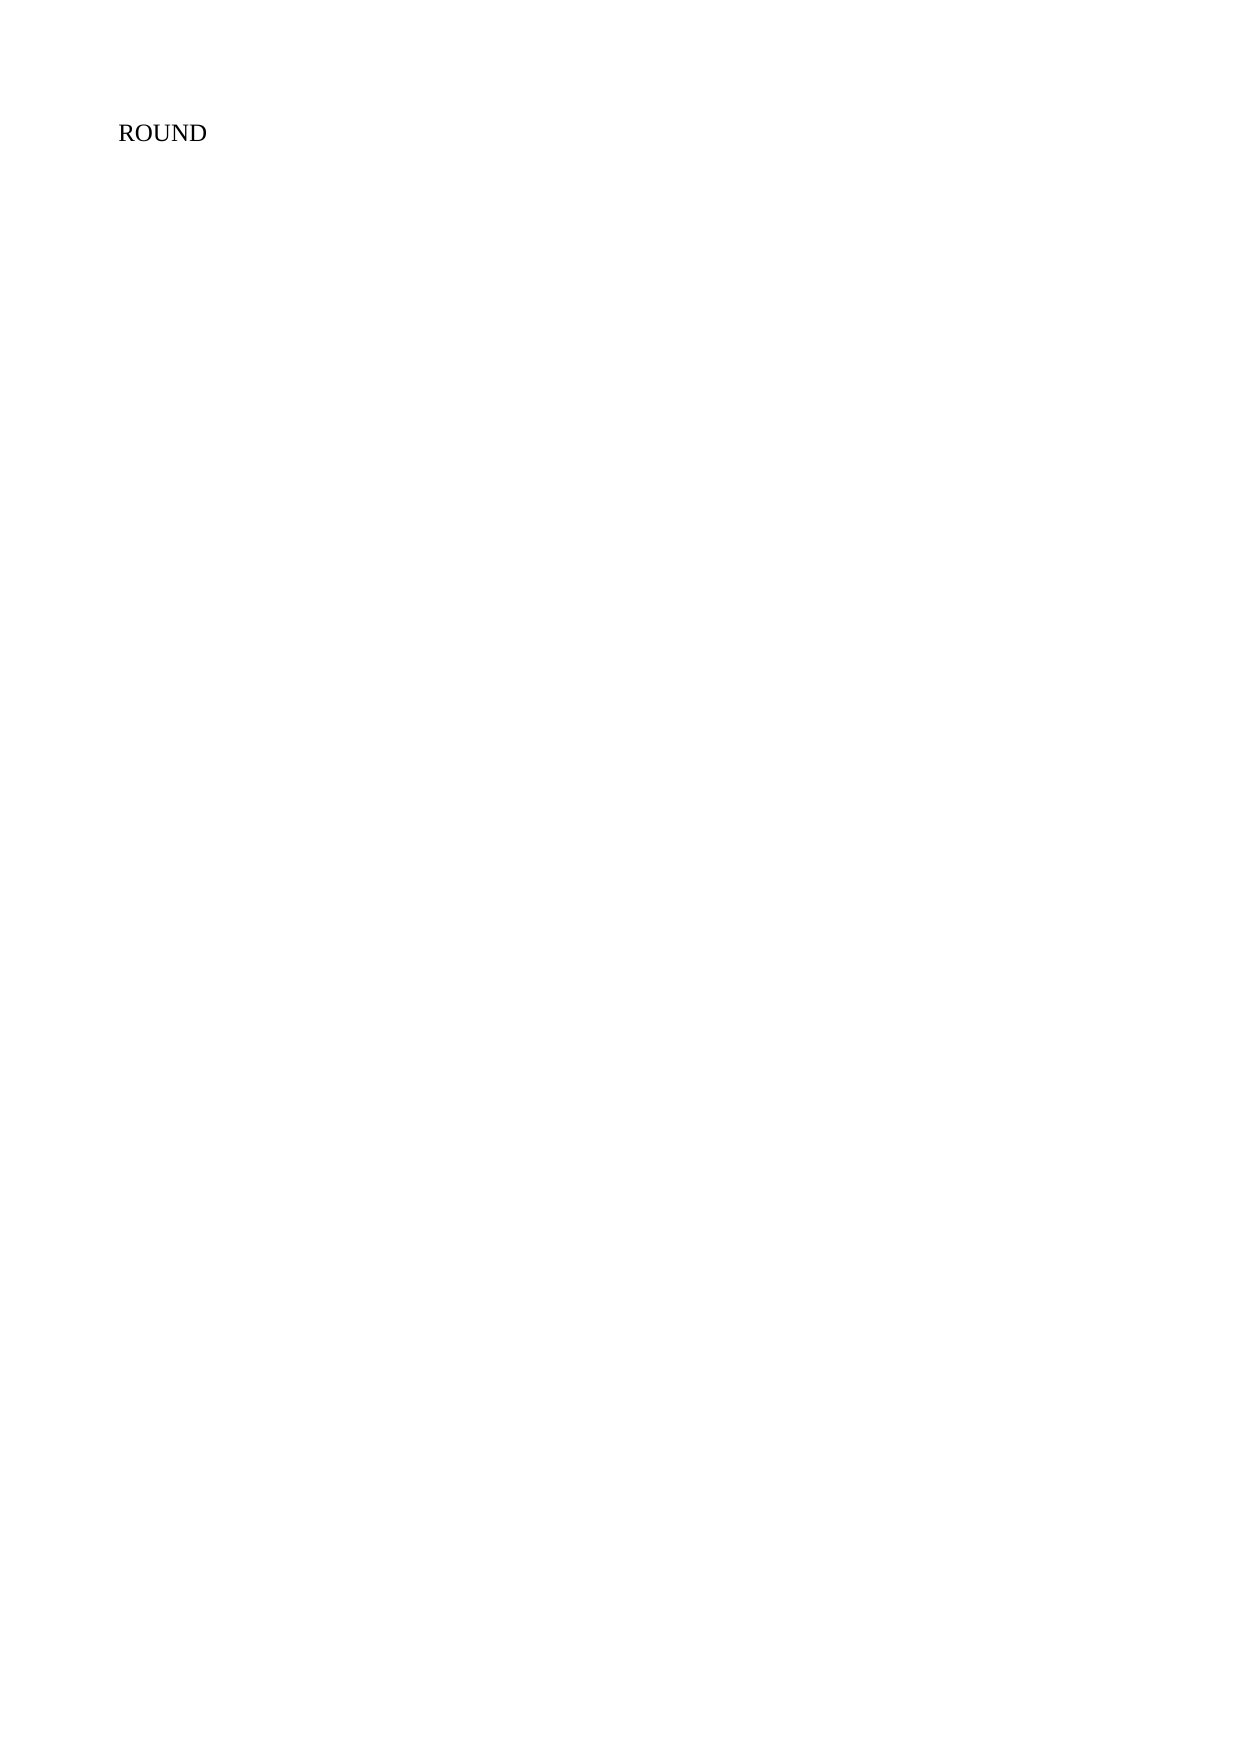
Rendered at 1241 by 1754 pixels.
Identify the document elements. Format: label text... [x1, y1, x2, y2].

text ROUND [118, 118, 1122, 147]
